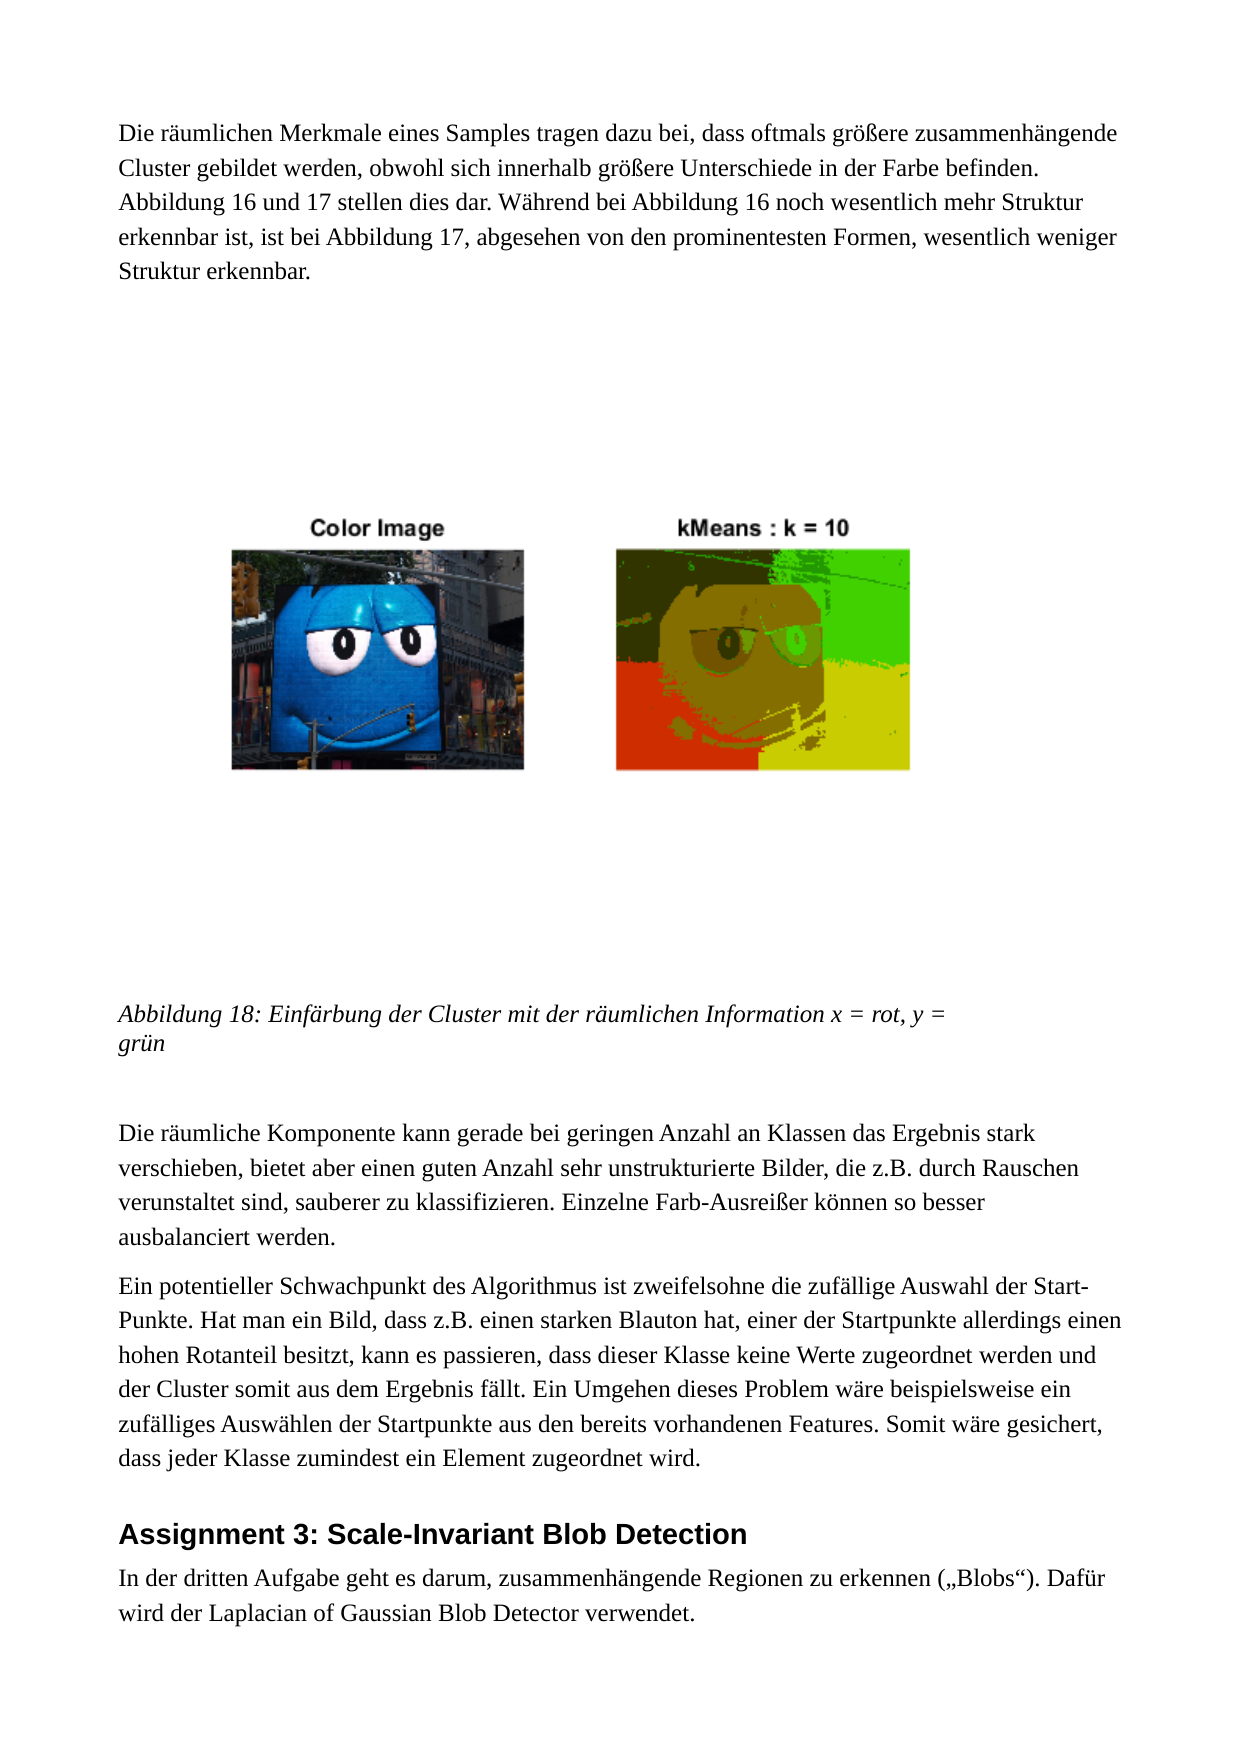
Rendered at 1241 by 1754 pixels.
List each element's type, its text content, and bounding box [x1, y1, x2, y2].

text Ein potentieller Schwachpunkt des Algorithmus ist zweifelsohne die zufällige Auswahl der Start-Punkte. Hat man ein Bild, dass z.B. einen starken Blauton hat, einer der Startpunkte allerdings einen hohen Rotanteil besitzt, kann es passieren, dass dieser Klasse keine Werte zugeordnet werden und der Cluster somit aus dem Ergebnis fällt. Ein Umgehen dieses Problem wäre beispielsweise ein zufälliges Auswählen der Startpunkte aus den bereits vorhandenen Features. Somit wäre gesichert, dass jeder Klasse zumindest ein Element zugeordnet wird. [118, 1271, 1122, 1472]
text In der dritten Aufgabe geht es darum, zusammenhängende Regionen zu erkennen („Blobs“). Dafür wird der Laplacian of Gaussian Blob Detector verwendet. [118, 1563, 1122, 1626]
subtitle Assignment 3: Scale-Invariant Blob Detection [118, 1517, 1122, 1551]
text Abbildung 18: Einfärbung der Cluster mit der räumlichen Information x = rot, y = grün [118, 1000, 993, 1057]
text Die räumlichen Merkmale eines Samples tragen dazu bei, dass oftmals größere zusammenhängende Cluster gebildet werden, obwohl sich innerhalb größere Unterschiede in der Farbe befinden. Abbildung 16 und 17 stellen dies dar. Während bei Abbildung 16 noch wesentlich mehr Struktur erkennbar ist, ist bei Abbildung 17, abgesehen von den prominentesten Formen, wesentlich weniger Struktur erkennbar. [118, 118, 1122, 285]
picture [118, 342, 993, 1000]
text Die räumliche Komponente kann gerade bei geringen Anzahl an Klassen das Ergebnis stark verschieben, bietet aber einen guten Anzahl sehr unstrukturierte Bilder, die z.B. durch Rauschen verunstaltet sind, sauberer zu klassifizieren. Einzelne Farb-Ausreißer können so besser ausbalanciert werden. [118, 1118, 1122, 1250]
